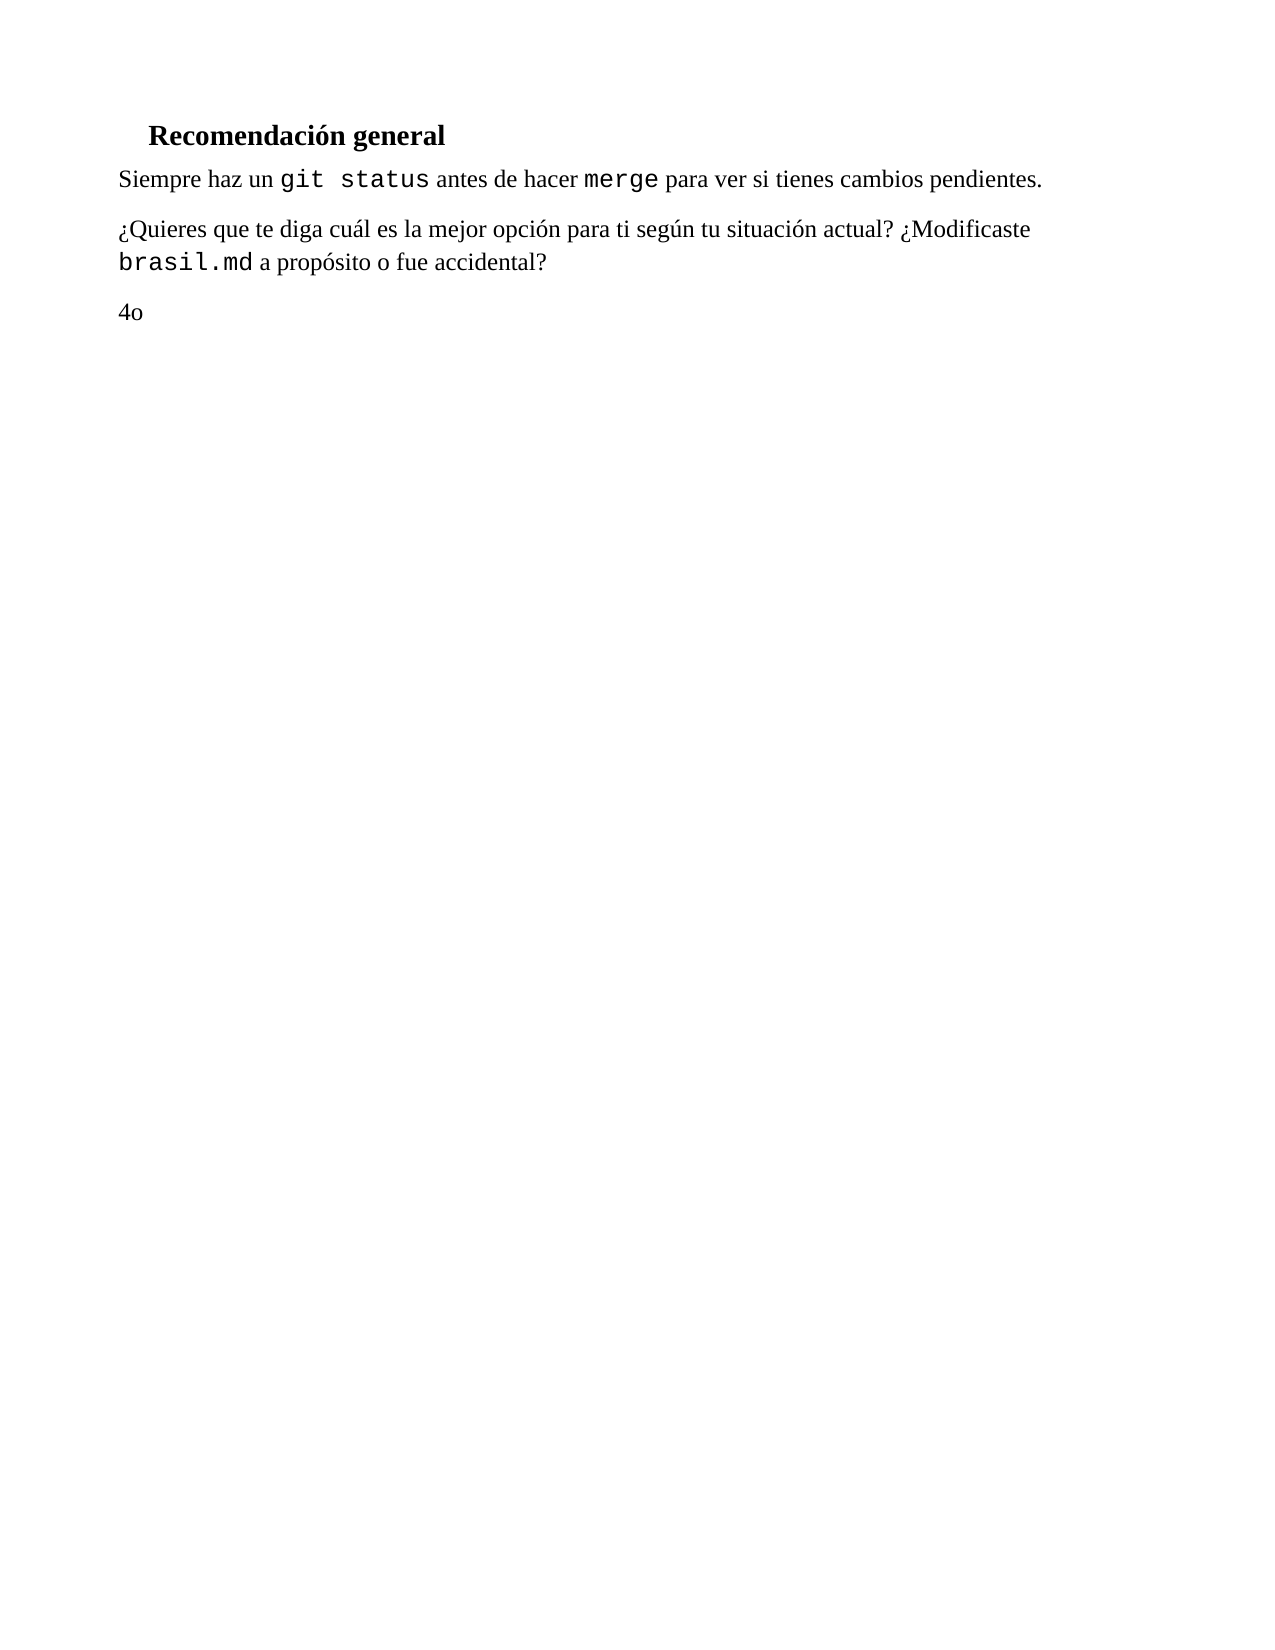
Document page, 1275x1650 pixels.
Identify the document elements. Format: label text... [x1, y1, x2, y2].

text 4o [118, 297, 1157, 326]
text Siempre haz un git status antes de hacer merge para ver si tienes cambios pendientes. [118, 164, 1157, 195]
subtitle 🧠 Recomendación general [118, 118, 1157, 152]
text ¿Quieres que te diga cuál es la mejor opción para ti según tu situación actual? ¿Modificaste brasil.md a propósito o fue accidental? [118, 214, 1157, 278]
